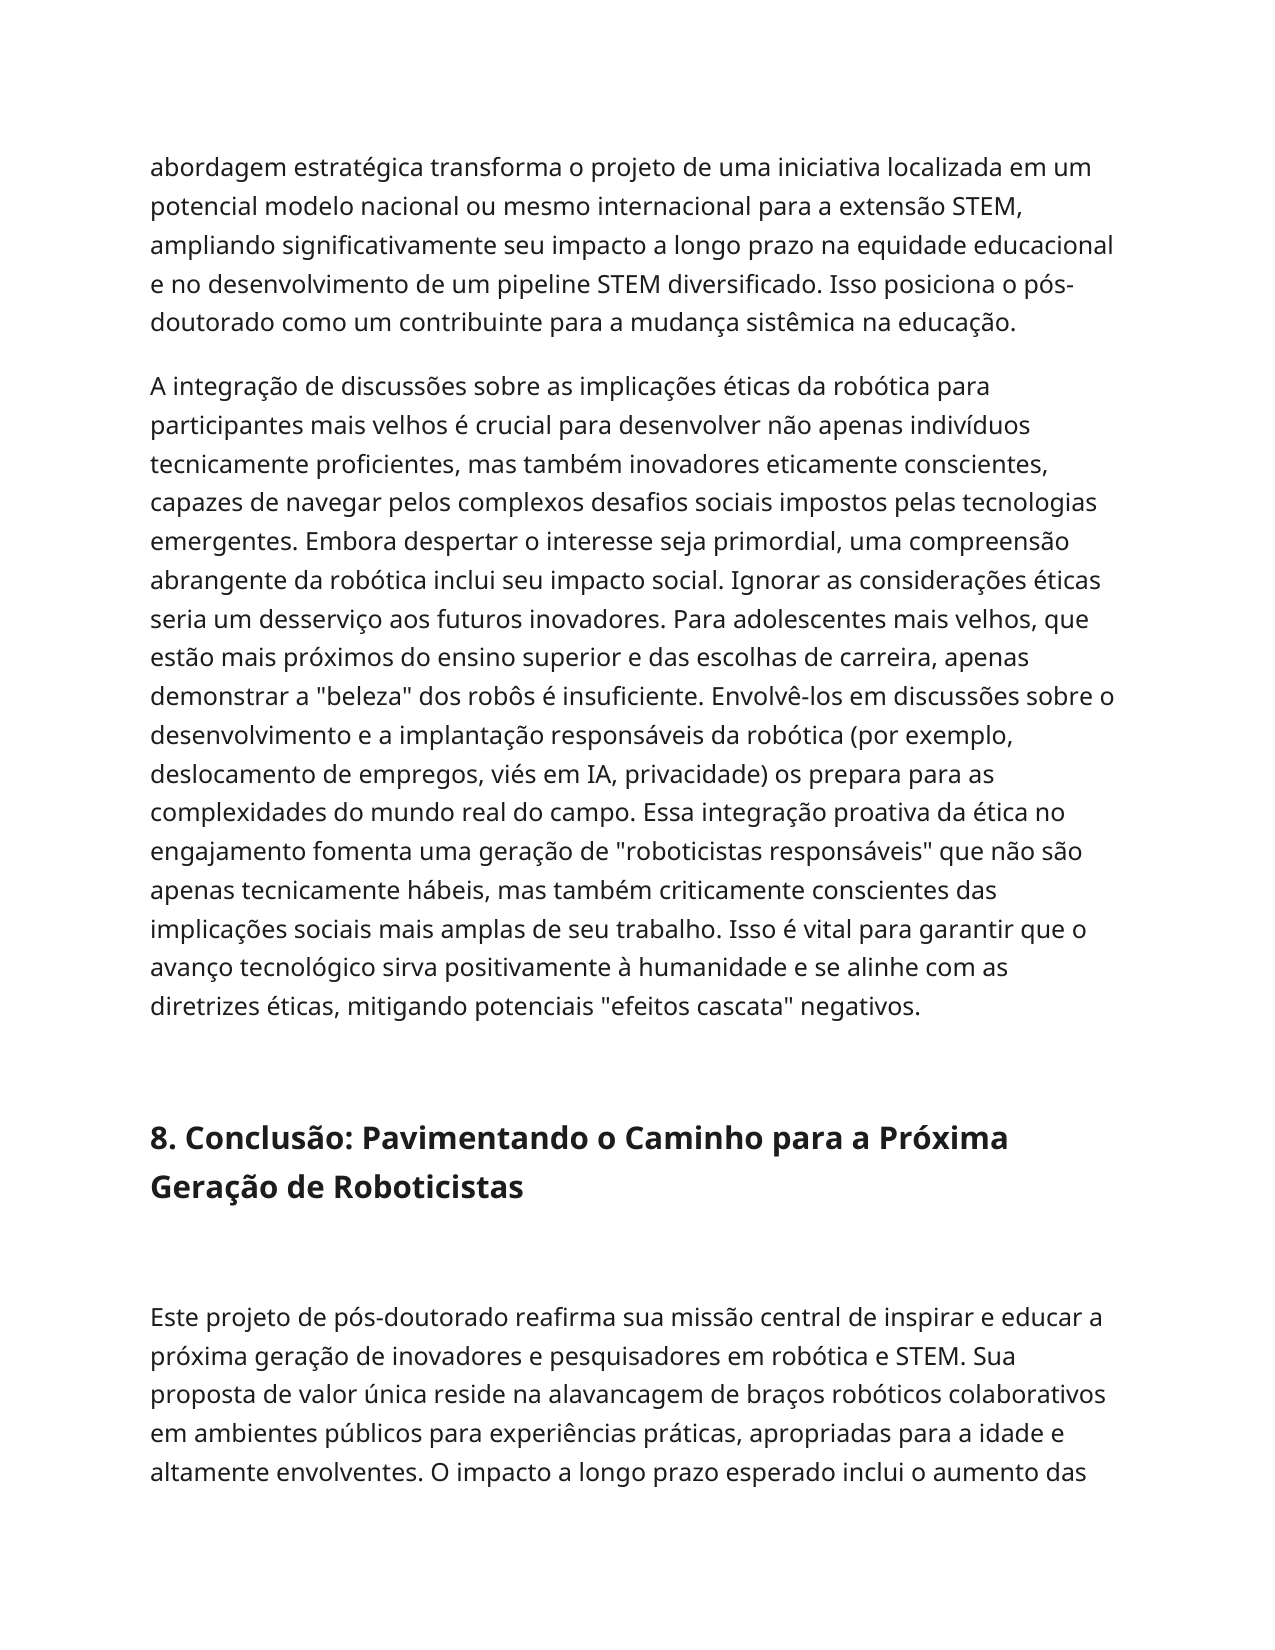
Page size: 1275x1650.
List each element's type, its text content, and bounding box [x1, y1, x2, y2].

text abordagem estratégica transforma o projeto de uma iniciativa localizada em um potencial modelo nacional ou mesmo internacional para a extensão STEM, ampliando significativamente seu impacto a longo prazo na equidade educacional e no desenvolvimento de um pipeline STEM diversificado. Isso posiciona o pós-doutorado como um contribuinte para a mudança sistêmica na educação. [150, 150, 1125, 339]
subtitle 8. Conclusão: Pavimentando o Caminho para a Próxima Geração de Roboticistas [150, 1116, 1125, 1207]
text A integração de discussões sobre as implicações éticas da robótica para participantes mais velhos é crucial para desenvolver não apenas indivíduos tecnicamente proficientes, mas também inovadores eticamente conscientes, capazes de navegar pelos complexos desafios sociais impostos pelas tecnologias emergentes. Embora despertar o interesse seja primordial, uma compreensão abrangente da robótica inclui seu impacto social. Ignorar as considerações éticas seria um desserviço aos futuros inovadores. Para adolescentes mais velhos, que estão mais próximos do ensino superior e das escolhas de carreira, apenas demonstrar a "beleza" dos robôs é insuficiente. Envolvê-los em discussões sobre o desenvolvimento e a implantação responsáveis da robótica (por exemplo, deslocamento de empregos, viés em IA, privacidade) os prepara para as complexidades do mundo real do campo. Essa integração proativa da ética no engajamento fomenta uma geração de "roboticistas responsáveis" que não são apenas tecnicamente hábeis, mas também criticamente conscientes das implicações sociais mais amplas de seu trabalho. Isso é vital para garantir que o avanço tecnológico sirva positivamente à humanidade e se alinhe com as diretrizes éticas, mitigando potenciais "efeitos cascata" negativos. [150, 369, 1125, 1023]
text Este projeto de pós-doutorado reafirma sua missão central de inspirar e educar a próxima geração de inovadores e pesquisadores em robótica e STEM. Sua proposta de valor única reside na alavancagem de braços robóticos colaborativos em ambientes públicos para experiências práticas, apropriadas para a idade e altamente envolventes. O impacto a longo prazo esperado inclui o aumento das [150, 1299, 1125, 1488]
